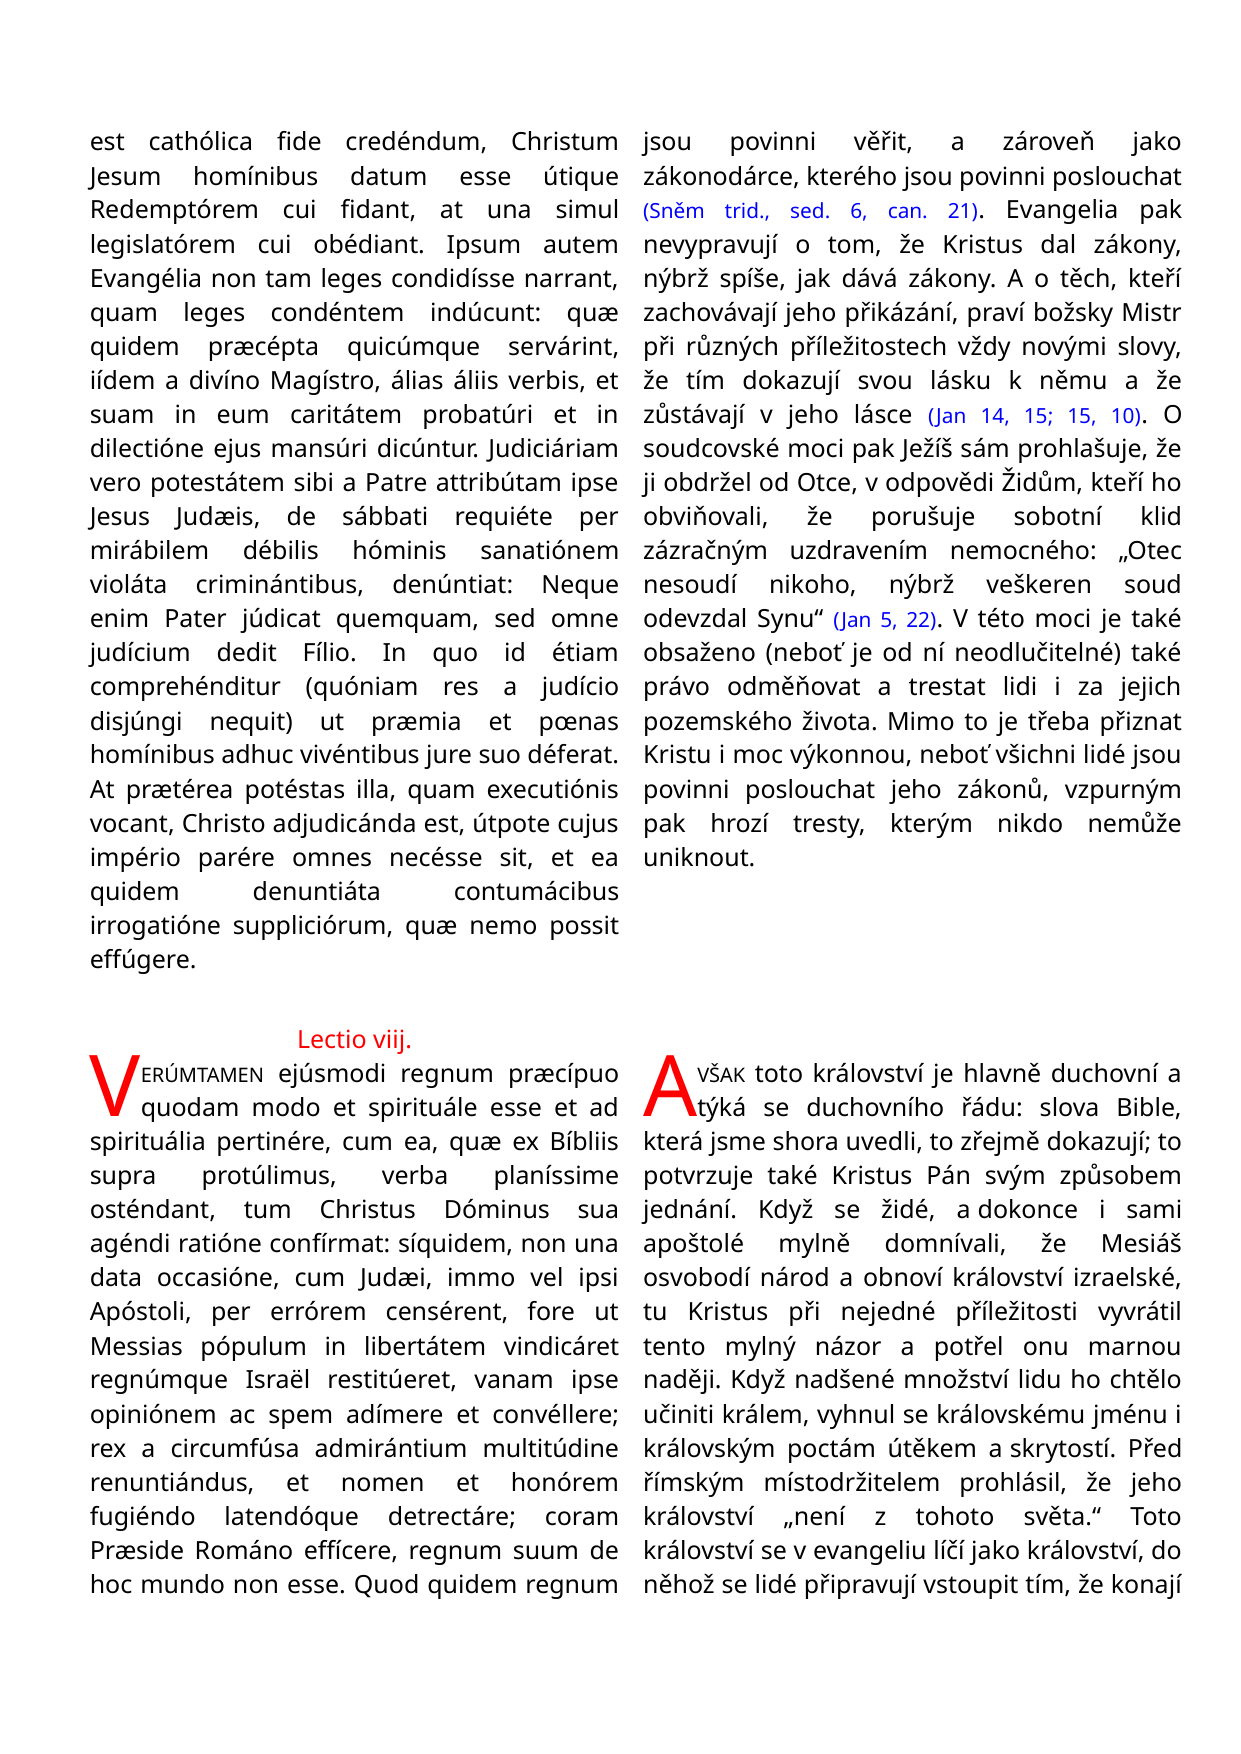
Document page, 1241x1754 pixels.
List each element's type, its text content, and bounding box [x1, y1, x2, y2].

table_cell est cathólica fide credéndum, Christum Jesum homínibus datum esse útique Redemptórem cui fidant, at una simul legislatórem cui obédiant. Ipsum autem Evangélia non tam leges condidísse narrant, quam leges condéntem indúcunt: quæ quidem præcépta quicúmque servárint, iídem a divíno Magístro, álias áliis verbis, et suam in eum caritátem probatúri et in dilectióne ejus mansúri dicúntur. Judiciáriam vero potestátem sibi a Patre attribútam ipse Jesus Judæis, de sábbati requiéte per mirábilem débilis hóminis sanatiónem violáta criminántibus, denúntiat: Neque enim Pater júdicat quemquam, sed omne judícium dedit Fílio. In quo id étiam comprehénditur (quóniam res a judício disjúngi nequit) ut præmia et pœnas homínibus adhuc vivéntibus jure suo déferat. At prætérea potéstas illa, quam executiónis vocant, Christo adjudicánda est, útpote cujus império parére omnes necésse sit, et ea quidem denuntiáta contumácibus irrogatióne suppliciórum, quæ nemo possit effúgere. [78, 118, 631, 1016]
table_cell Avšak toto království je hlavně duchovní a týká se duchovního řádu: slova Bible, která jsme shora uvedli, to zřejmě dokazují; to potvrzuje také Kristus Pán svým způsobem jednání. Když se židé, a dokonce i sami apoštolé mylně domnívali, že Mesiáš osvobodí národ a obnoví království izraelské, tu Kristus při nejedné příležitosti vyvrátil tento mylný názor a potřel onu marnou naději. Když nadšené množství lidu ho chtělo učiniti králem, vyhnul se královskému jménu i královským poctám útěkem a skrytostí. Před římským místodržitelem prohlásil, že jeho království „není z tohoto světa.“ Toto království se v evangeliu líčí jako království, do něhož se lidé připravují vstoupit tím, že konají [631, 1016, 1194, 1607]
table_cell jsou povinni věřit, a zároveň jako zákonodárce, kterého jsou povinni poslouchat (Sněm trid., sed. 6, can. 21). Evangelia pak nevypravují o tom, že Kristus dal zákony, nýbrž spíše, jak dává zákony. A o těch, kteří zachovávají jeho přikázání, praví božsky Mistr při různých příležitostech vždy novými slovy, že tím dokazují svou lásku k němu a že zůstávají v jeho lásce (Jan 14, 15; 15, 10). O soudcovské moci pak Ježíš sám prohlašuje, že ji obdržel od Otce, v odpovědi Židům, kteří ho obviňovali, že porušuje sobotní klid zázračným uzdravením nemocného: „Otec nesoudí nikoho, nýbrž veškeren soud odevzdal Synu“ (Jan 5, 22). V této moci je také obsaženo (neboť je od ní neodlučitelné) také právo odměňovat a trestat lidi i za jejich pozemského života. Mimo to je třeba přiznat Kristu i moc výkonnou, neboť všichni lidé jsou povinni poslouchat jeho zákonů, vzpurným pak hrozí tresty, kterým nikdo nemůže uniknout. [631, 118, 1194, 1016]
table_cell Lectio viij. Verúmtamen ejúsmodi regnum præcípuo quodam modo et spirituále esse et ad spirituália pertinére, cum ea, quæ ex Bíbliis supra protúlimus, verba planíssime osténdant, tum Christus Dóminus sua agéndi ratióne confírmat: síquidem, non una data occasióne, cum Judæi, immo vel ipsi Apóstoli, per errórem censérent, fore ut Messias pópulum in libertátem vindicáret regnúmque Israël restitúeret, vanam ipse opiniónem ac spem adímere et convéllere; rex a circumfúsa admirántium multitúdine renuntiándus, et nomen et honórem fugiéndo latendóque detrectáre; coram Præside Románo effícere, regnum suum de hoc mundo non esse. Quod quidem regnum [78, 1016, 631, 1607]
